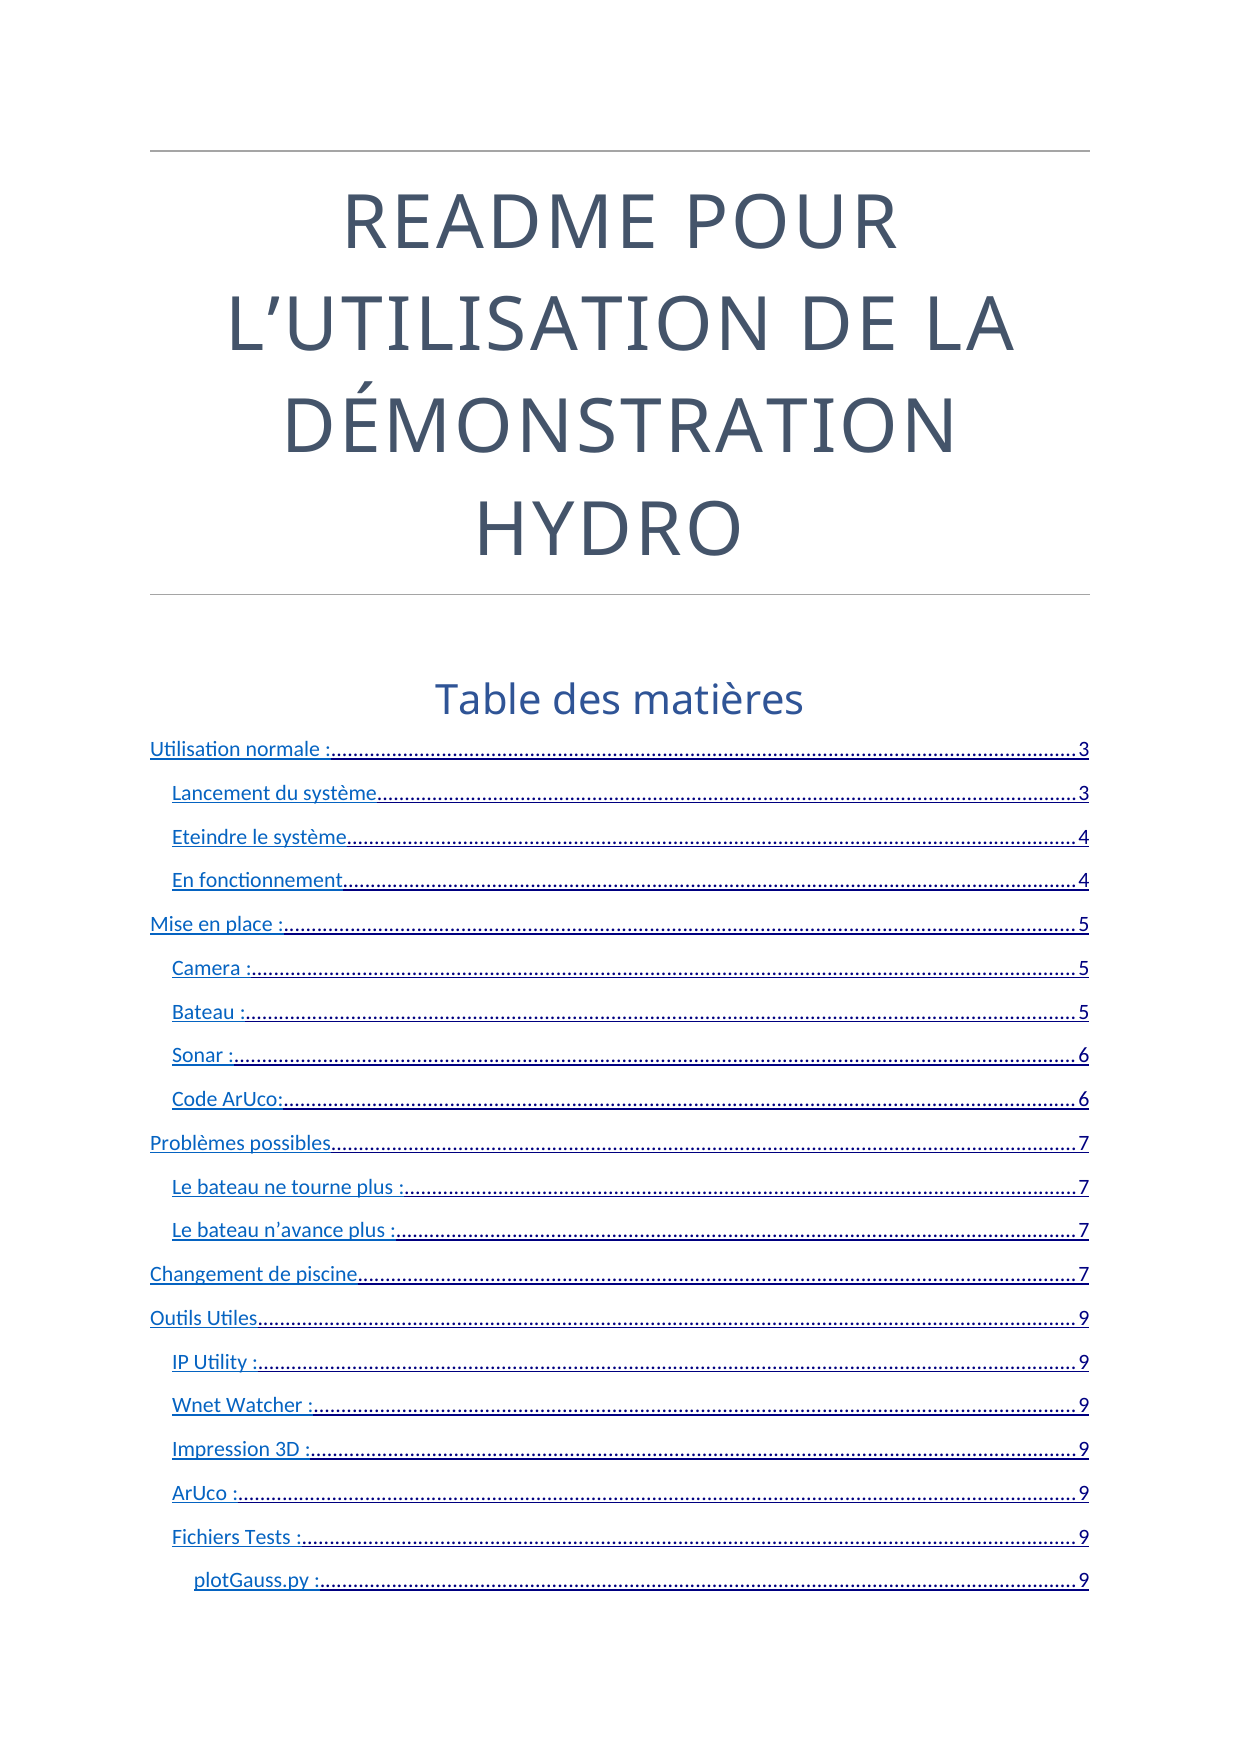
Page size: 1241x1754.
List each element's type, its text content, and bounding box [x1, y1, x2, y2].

text Code ArUco: 6 [172, 1085, 1090, 1112]
text Utilisation normale : 3 [150, 735, 1090, 762]
text Changement de piscine 7 [150, 1260, 1090, 1287]
text Camera : 5 [172, 954, 1090, 981]
text Wnet Watcher : 9 [172, 1392, 1090, 1418]
text Fichiers Tests : 9 [172, 1523, 1090, 1549]
text IP Utility : 9 [172, 1348, 1090, 1374]
text Bateau : 5 [172, 998, 1090, 1024]
text Eteindre le système 4 [172, 823, 1090, 849]
text Outils Utiles 9 [150, 1304, 1090, 1331]
text Le bateau ne tourne plus : 7 [172, 1173, 1090, 1199]
text ArUco : 9 [172, 1479, 1090, 1506]
text Table des matières [150, 670, 1090, 727]
text Impression 3D : 9 [172, 1435, 1090, 1462]
text plotGauss.py : 9 [194, 1567, 1090, 1593]
text Mise en place : 5 [150, 910, 1090, 937]
text ReadMe pour l’utilisation de la démonstration Hydro [150, 152, 1090, 594]
text En fonctionnement 4 [172, 867, 1090, 893]
text Lancement du système 3 [172, 779, 1090, 806]
text Problèmes possibles 7 [150, 1129, 1090, 1156]
text Le bateau n’avance plus : 7 [172, 1217, 1090, 1243]
text Sonar : 6 [172, 1042, 1090, 1068]
